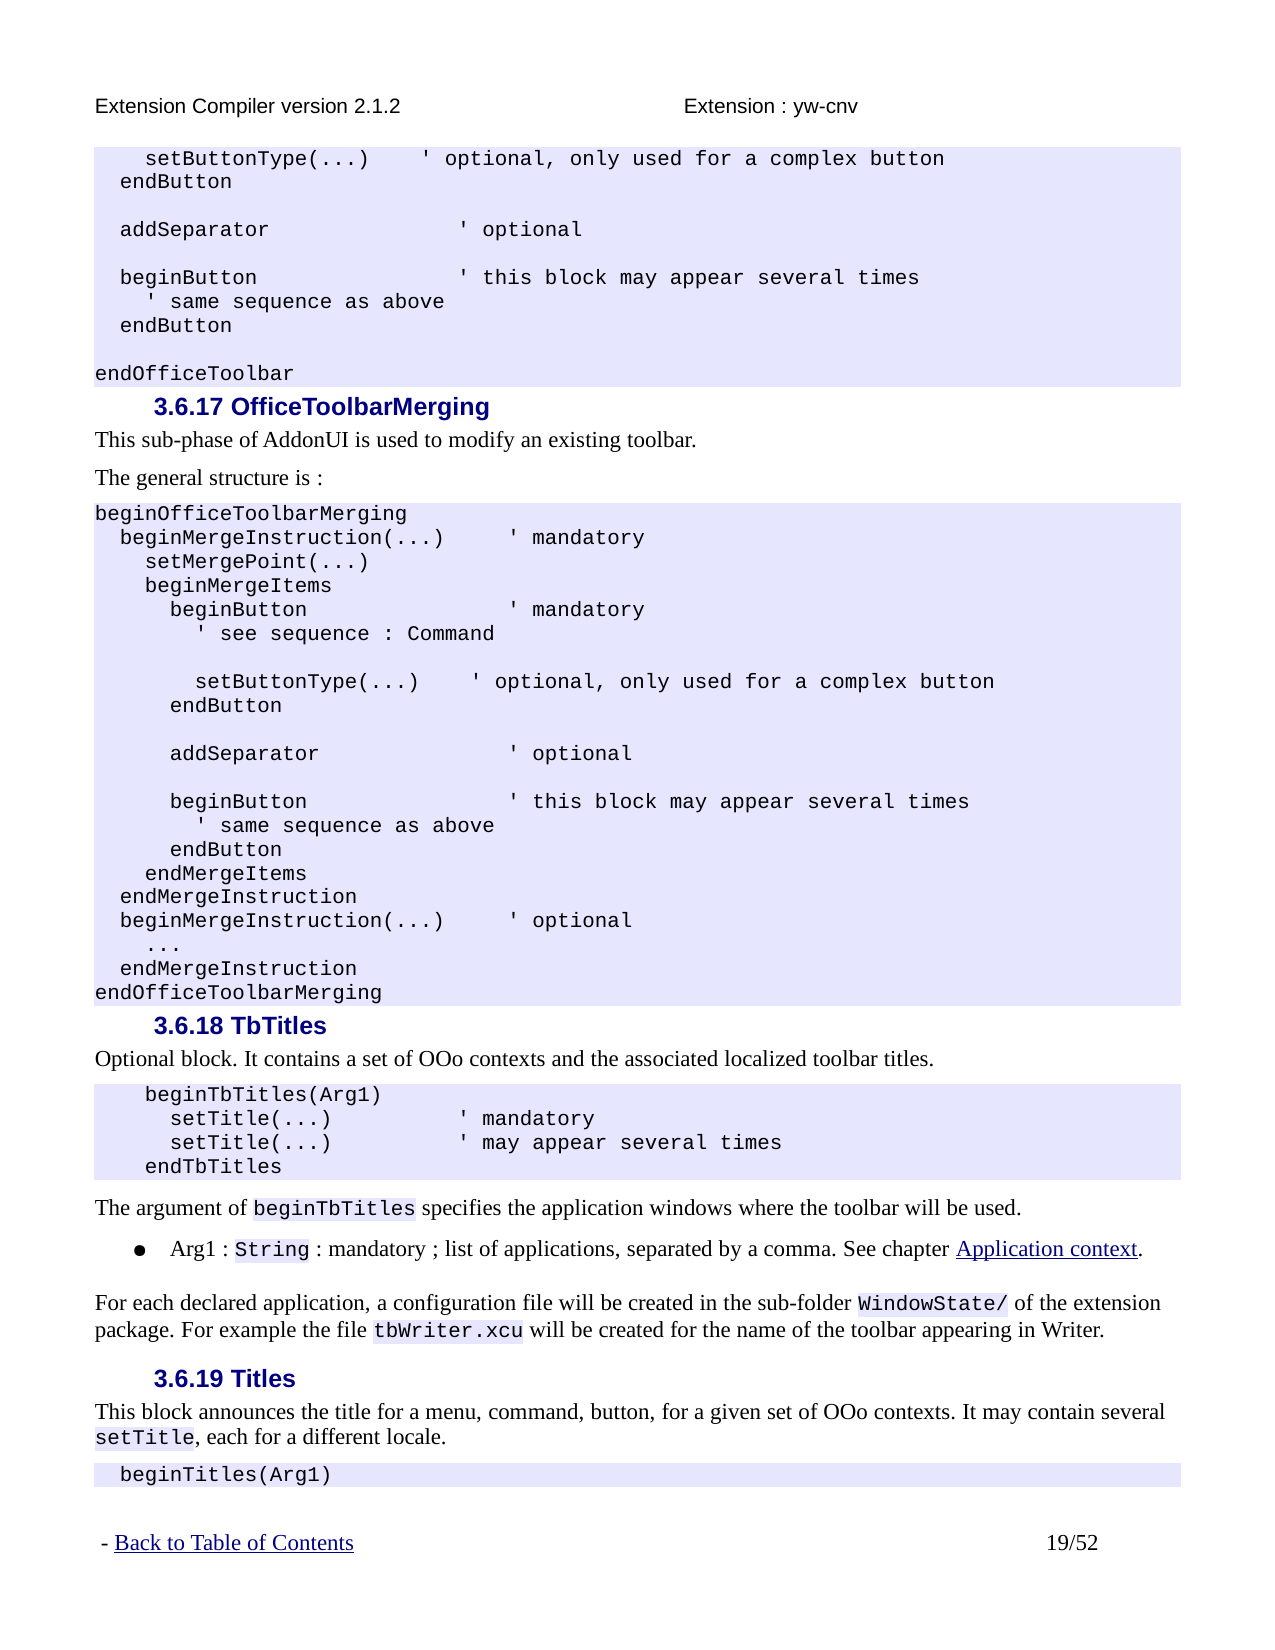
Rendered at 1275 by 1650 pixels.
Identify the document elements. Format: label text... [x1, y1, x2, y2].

text beginTbTitles(Arg1) [94, 1084, 1181, 1108]
text ' see sequence : Command [94, 623, 1181, 647]
text endButton [94, 838, 1181, 862]
text ' same sequence as above [94, 291, 1181, 315]
subtitle Titles [153, 1364, 1181, 1393]
text beginOfficeToolbarMerging [94, 503, 1181, 527]
text endButton [94, 695, 1181, 719]
text beginMergeItems [94, 575, 1181, 599]
text endMergeInstruction [94, 886, 1181, 910]
text For each declared application, a configuration file will be created in the sub-folder WindowState/ of the extension package. For example the file tbWriter.xcu will be created for the name of the toolbar appearing in Writer. [94, 1290, 1181, 1344]
text endOfficeToolbarMerging [94, 982, 1181, 1006]
text beginMergeInstruction(...) ' optional [94, 910, 1181, 934]
text ' same sequence as above [94, 814, 1181, 838]
text beginButton ' this block may appear several times [94, 791, 1181, 814]
text endButton [94, 315, 1181, 339]
text This sub-phase of AddonUI is used to modify an existing toolbar. [94, 427, 1181, 452]
text endMergeInstruction [94, 958, 1181, 982]
text setButtonType(...) ' optional, only used for a complex button [94, 147, 1181, 171]
text endMergeItems [94, 862, 1181, 886]
text This block announces the title for a menu, command, button, for a given set of OOo contexts. It may contain several setTitle, each for a different locale. [94, 1398, 1181, 1451]
text beginButton ' mandatory [94, 599, 1181, 623]
text endTbTitles [94, 1156, 1181, 1180]
text endButton [94, 171, 1181, 195]
text addSeparator ' optional [94, 219, 1181, 243]
text beginButton ' this block may appear several times [94, 267, 1181, 291]
text Optional block. It contains a set of OOo contexts and the associated localized toolbar titles. [94, 1046, 1181, 1072]
text setTitle(...) ' may appear several times [94, 1132, 1181, 1156]
text setButtonType(...) ' optional, only used for a complex button [94, 671, 1181, 695]
text beginTitles(Arg1) [94, 1463, 1181, 1487]
subtitle TbTitles [153, 1012, 1181, 1040]
text endOfficeToolbar [94, 363, 1181, 387]
subtitle OfficeToolbarMerging [153, 393, 1181, 421]
text The general structure is : [94, 465, 1181, 491]
text setMergePoint(...) [94, 551, 1181, 575]
text beginMergeInstruction(...) ' mandatory [94, 527, 1181, 551]
text The argument of beginTbTitles specifies the application windows where the toolbar will be used. [94, 1194, 1181, 1221]
text addSeparator ' optional [94, 743, 1181, 767]
list Arg1 : String : mandatory ; list of applications, separated by a comma. See chapter Application context. [132, 1236, 1181, 1263]
text ... [94, 934, 1181, 958]
text setTitle(...) ' mandatory [94, 1108, 1181, 1132]
